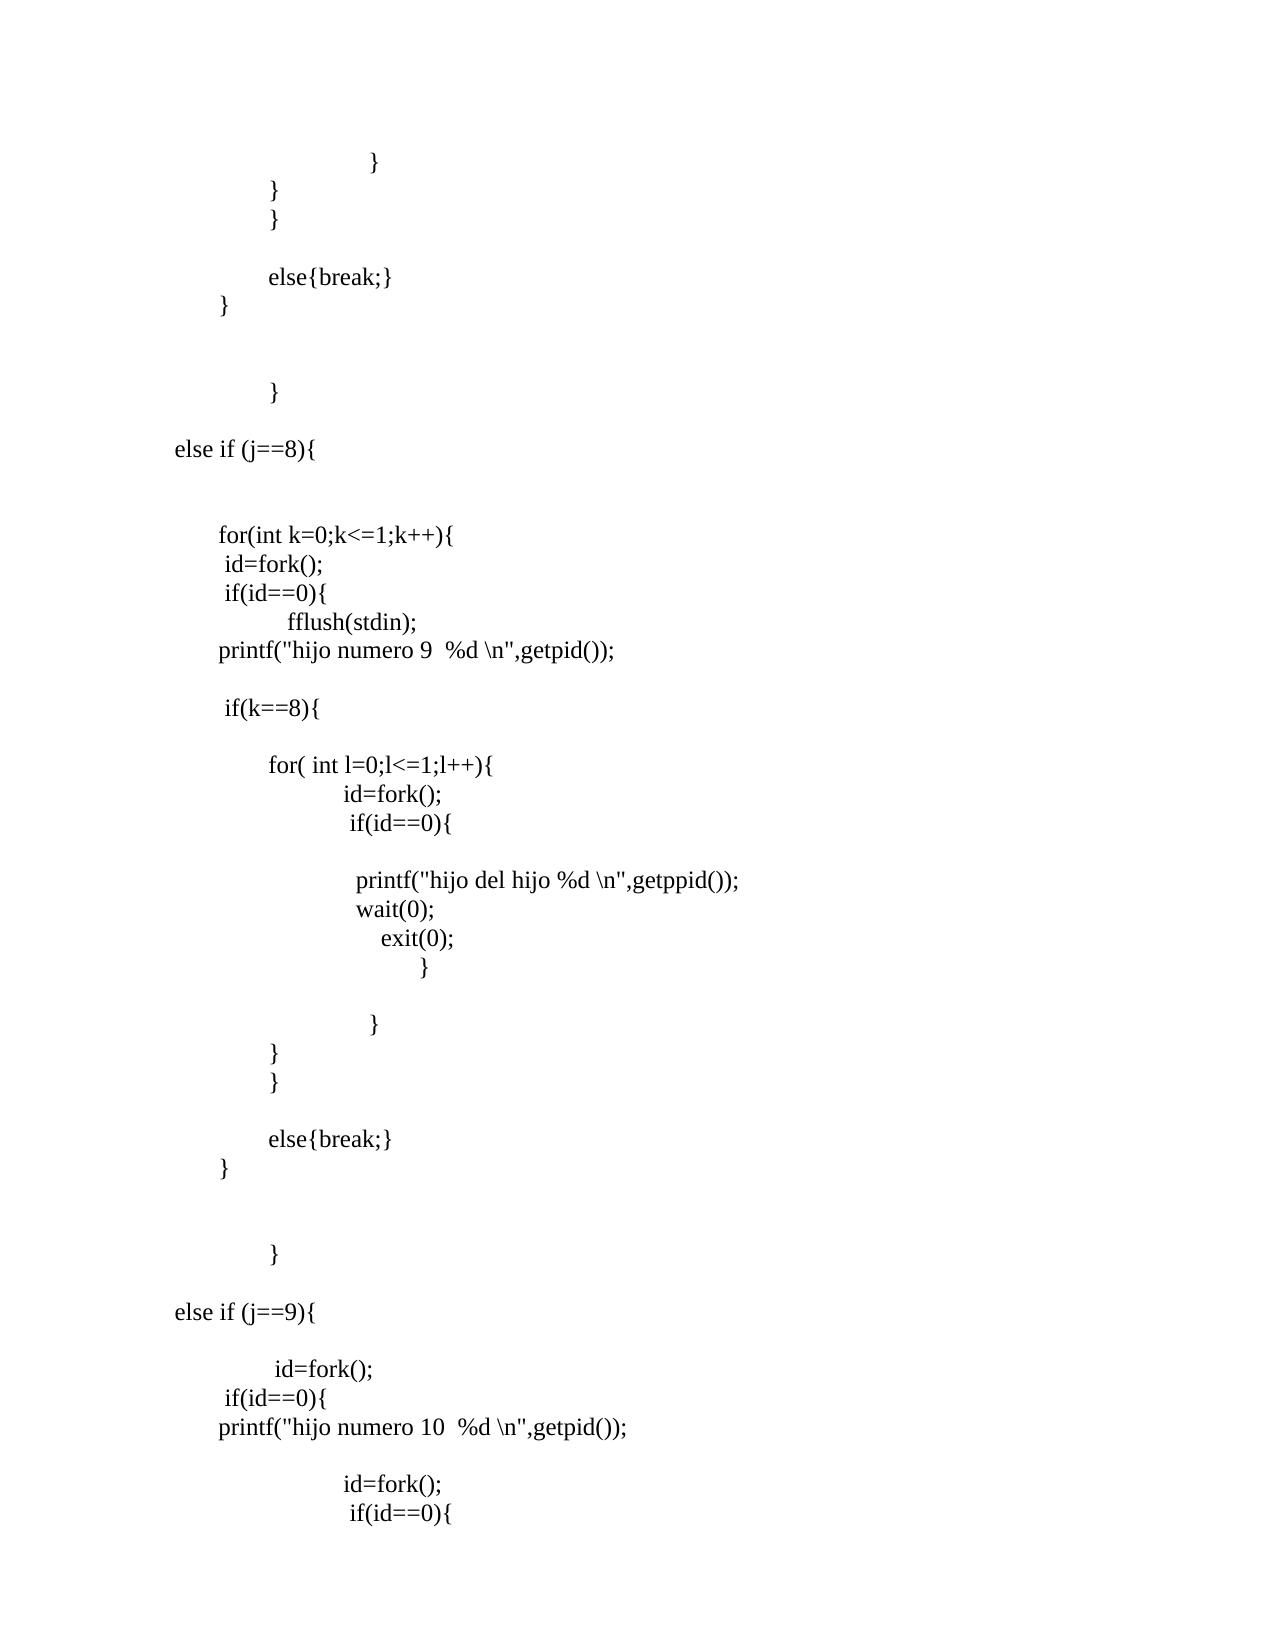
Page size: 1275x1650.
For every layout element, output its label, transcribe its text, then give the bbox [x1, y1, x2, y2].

text printf("hijo numero 9 %d \n",getpid()); [118, 636, 1157, 664]
text } [118, 1153, 1157, 1182]
text } [118, 1239, 1157, 1268]
text if(id==0){ [118, 1498, 1157, 1527]
text id=fork(); [118, 549, 1157, 578]
text if(k==8){ [118, 693, 1157, 722]
text printf("hijo numero 10 %d \n",getpid()); [118, 1412, 1157, 1441]
text if(id==0){ [118, 808, 1157, 837]
text fflush(stdin); [118, 607, 1157, 636]
text } [118, 291, 1157, 319]
text else if (j==8){ [118, 434, 1157, 463]
text } [118, 204, 1157, 233]
text } [118, 176, 1157, 204]
text else{break;} [118, 262, 1157, 291]
text for(int k=0;k<=1;k++){ [118, 521, 1157, 549]
text id=fork(); [118, 1469, 1157, 1498]
text for( int l=0;l<=1;l++){ [118, 751, 1157, 779]
text wait(0); [118, 894, 1157, 923]
text } [118, 1009, 1157, 1038]
text printf("hijo del hijo %d \n",getppid()); [118, 866, 1157, 894]
text } [118, 147, 1157, 176]
text } [118, 377, 1157, 406]
text id=fork(); [118, 1354, 1157, 1383]
text } [118, 1067, 1157, 1096]
text if(id==0){ [118, 578, 1157, 607]
text } [118, 952, 1157, 981]
text if(id==0){ [118, 1383, 1157, 1412]
text else{break;} [118, 1124, 1157, 1153]
text else if (j==9){ [118, 1297, 1157, 1326]
text exit(0); [118, 923, 1157, 952]
text id=fork(); [118, 779, 1157, 808]
text } [118, 1038, 1157, 1067]
